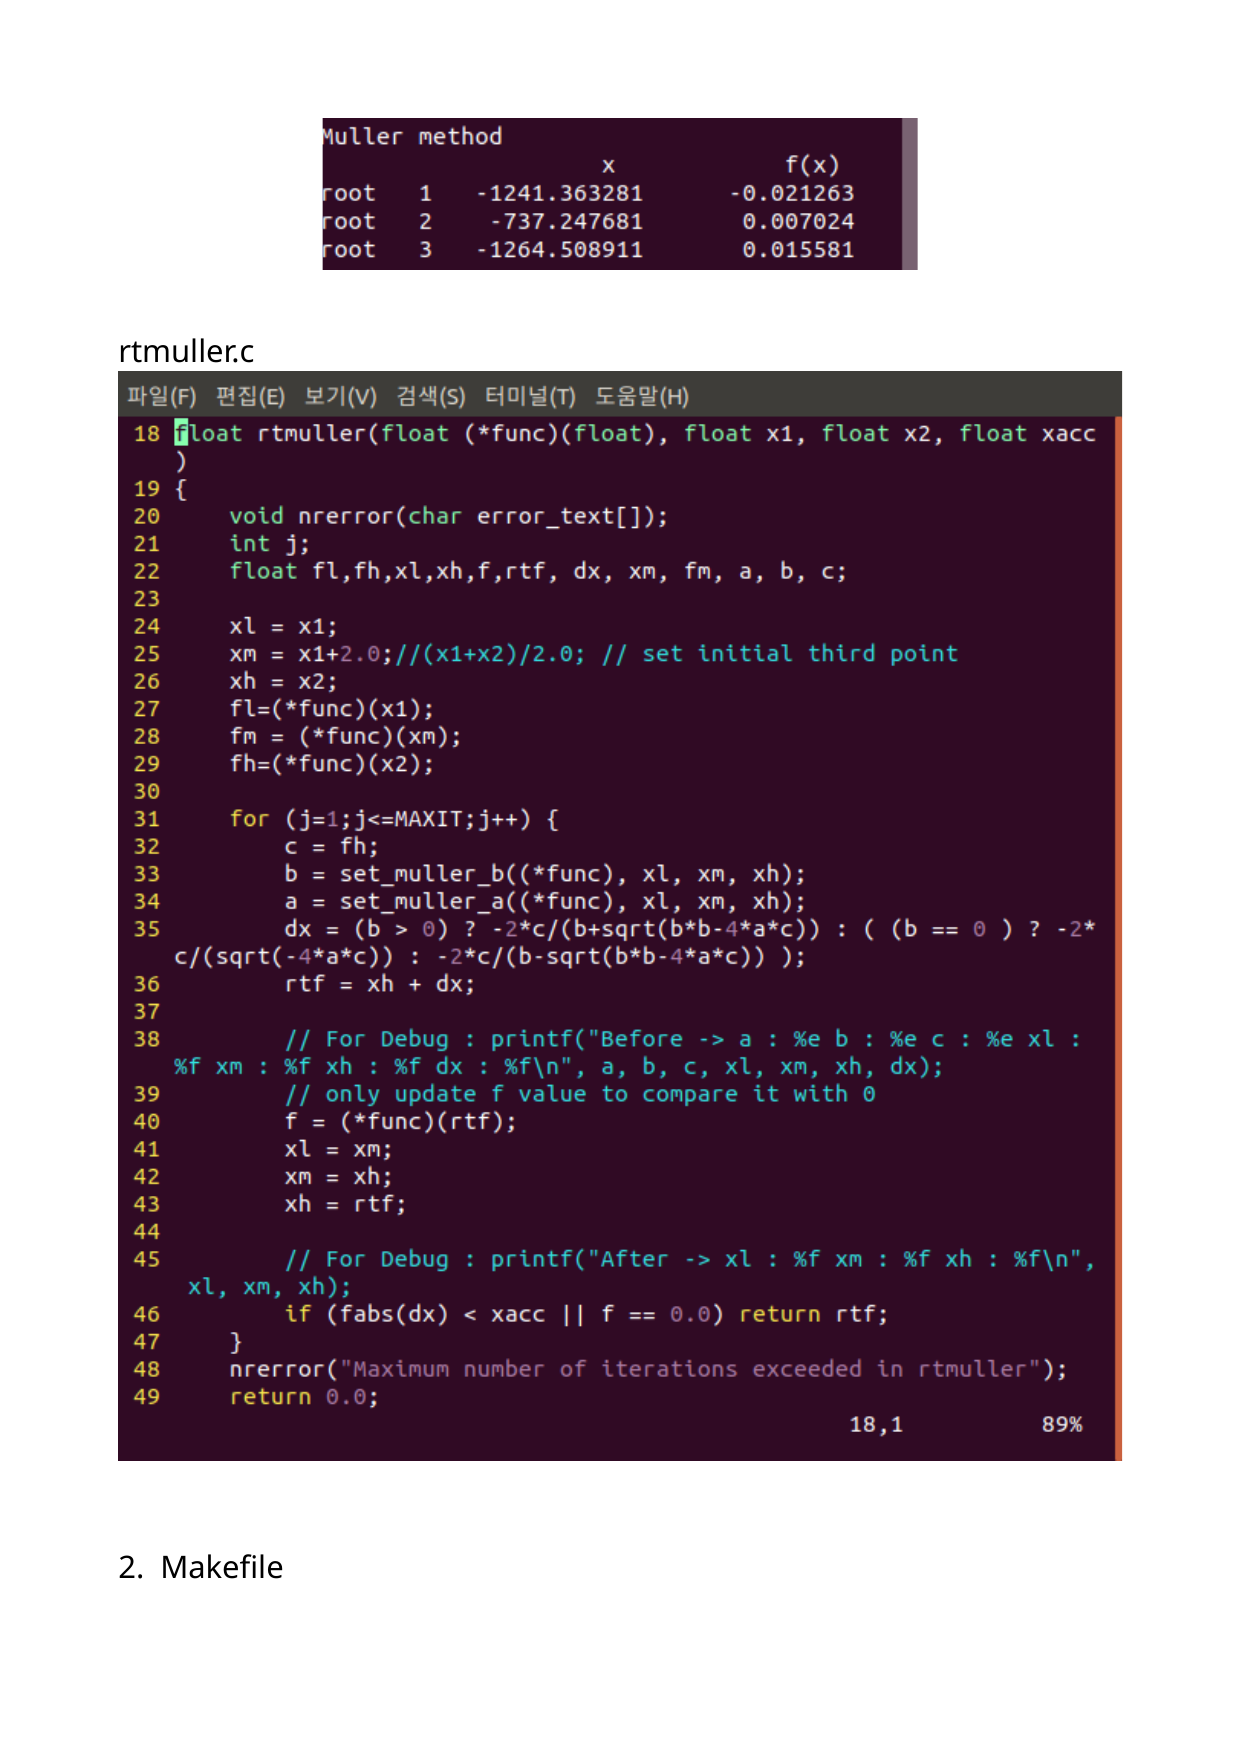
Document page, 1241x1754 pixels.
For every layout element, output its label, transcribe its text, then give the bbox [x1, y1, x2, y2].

text 2. Makefile [118, 1545, 1122, 1587]
text rtmuller.c [118, 329, 1122, 371]
picture [322, 118, 918, 270]
picture [118, 371, 1123, 1461]
